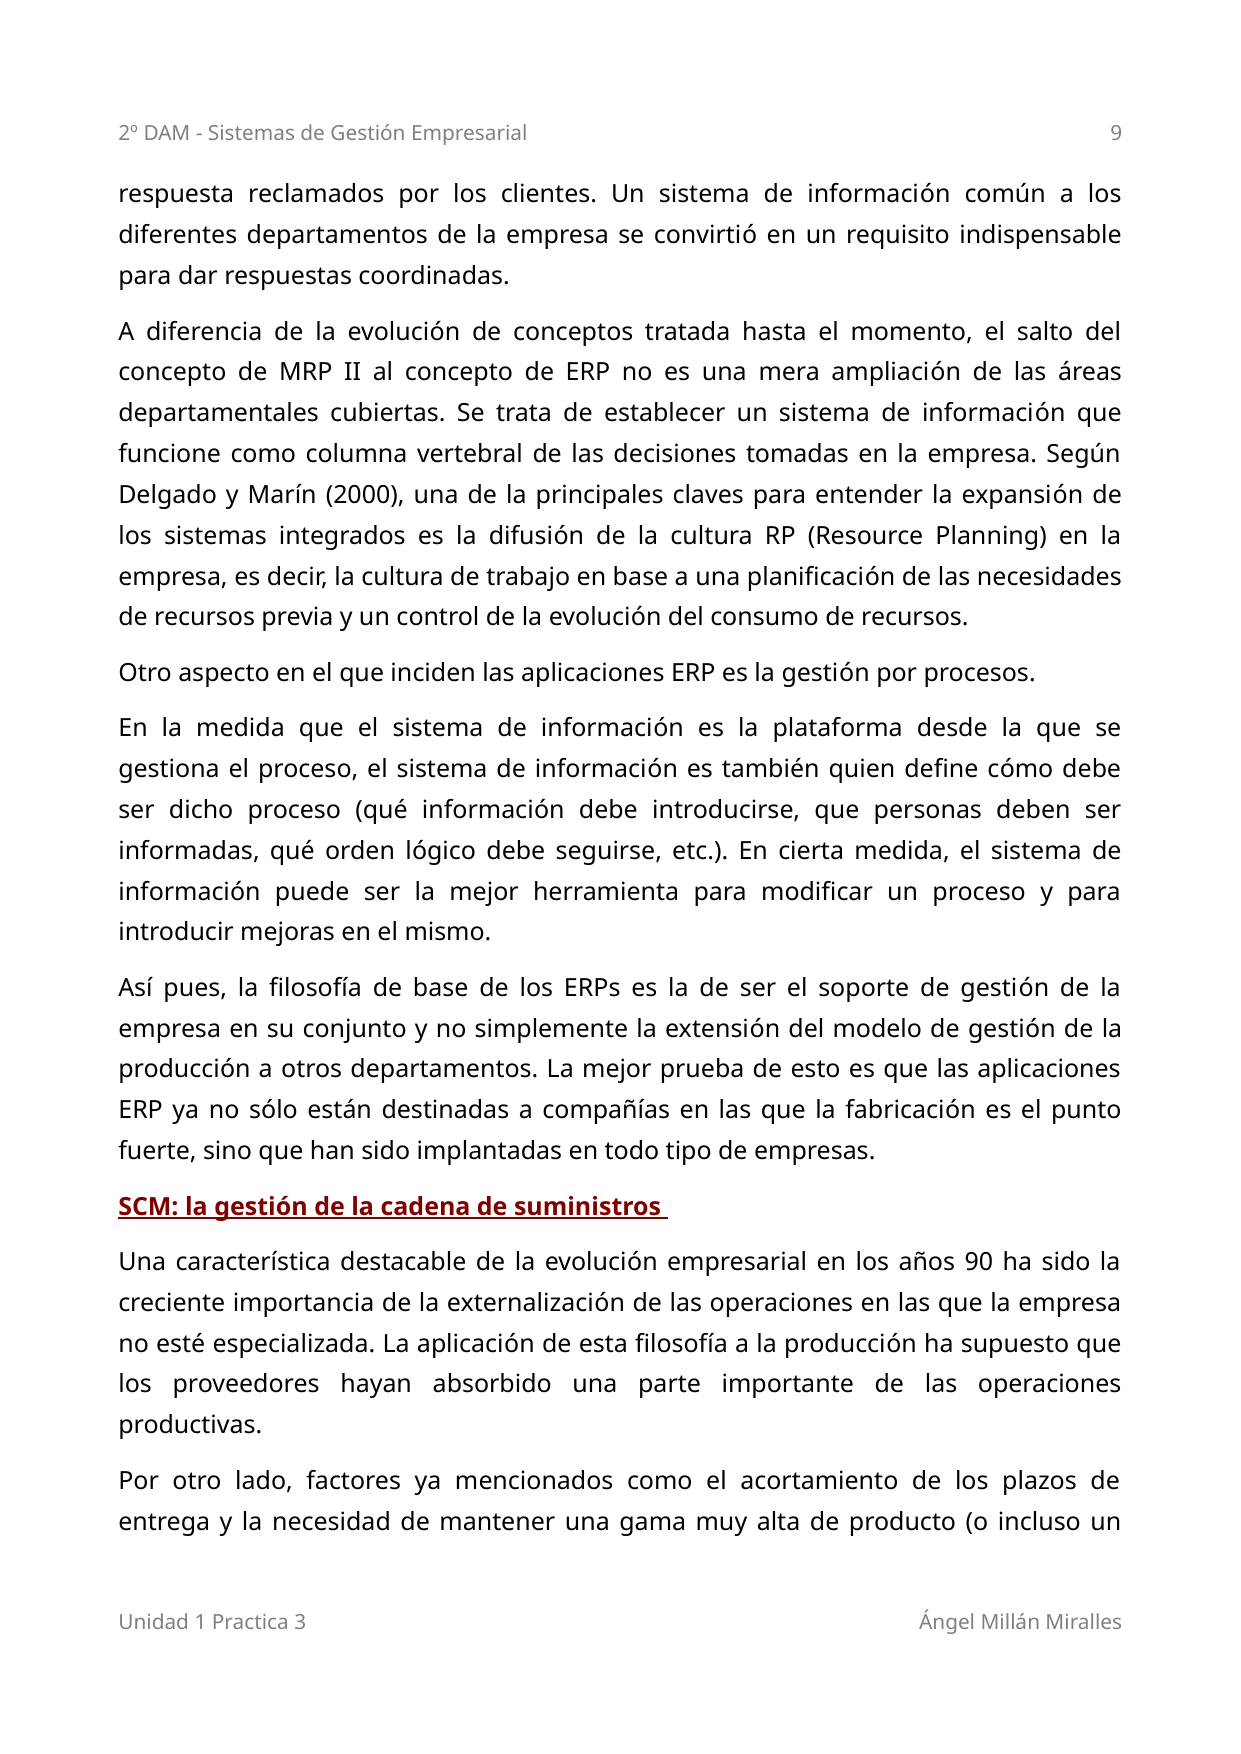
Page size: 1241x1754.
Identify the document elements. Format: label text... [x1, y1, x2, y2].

text Una característica destacable de la evolución empresarial en los años 90 ha sido la creciente importancia de la externalización de las operaciones en las que la empresa no esté especializada. La aplicación de esta filosofía a la producción ha supuesto que los proveedores hayan absorbido una parte importante de las operaciones productivas. [118, 1243, 1122, 1441]
text A diferencia de la evolución de conceptos tratada hasta el momento, el salto del concepto de MRP II al concepto de ERP no es una mera ampliación de las áreas departamentales cubiertas. Se trata de establecer un sistema de información que funcione como columna vertebral de las decisiones tomadas en la empresa. Según Delgado y Marín (2000), una de la principales claves para entender la expansión de los sistemas integrados es la difusión de la cultura RP (Resource Planning) en la empresa, es decir, la cultura de trabajo en base a una planificación de las necesidades de recursos previa y un control de la evolución del consumo de recursos. [118, 313, 1122, 633]
text respuesta reclamados por los clientes. Un sistema de información común a los diferentes departamentos de la empresa se convirtió en un requisito indispensable para dar respuestas coordinadas. [118, 176, 1122, 292]
text En la medida que el sistema de información es la plataforma desde la que se gestiona el proceso, el sistema de información es también quien define cómo debe ser dicho proceso (qué información debe introducirse, que personas deben ser informadas, qué orden lógico debe seguirse, etc.). En cierta medida, el sistema de información puede ser la mejor herramienta para modificar un proceso y para introducir mejoras en el mismo. [118, 710, 1122, 948]
text Por otro lado, factores ya mencionados como el acortamiento de los plazos de entrega y la necesidad de mantener una gama muy alta de producto (o incluso un [118, 1462, 1122, 1537]
text Otro aspecto en el que inciden las aplicaciones ERP es la gestión por procesos. [118, 654, 1122, 688]
text SCM: la gestión de la cadena de suministros [118, 1188, 1122, 1222]
text Así pues, la filosofía de base de los ERPs es la de ser el soporte de gestión de la empresa en su conjunto y no simplemente la extensión del modelo de gestión de la producción a otros departamentos. La mejor prueba de esto es que las aplicaciones ERP ya no sólo están destinadas a compañías en las que la fabricación es el punto fuerte, sino que han sido implantadas en todo tipo de empresas. [118, 969, 1122, 1167]
